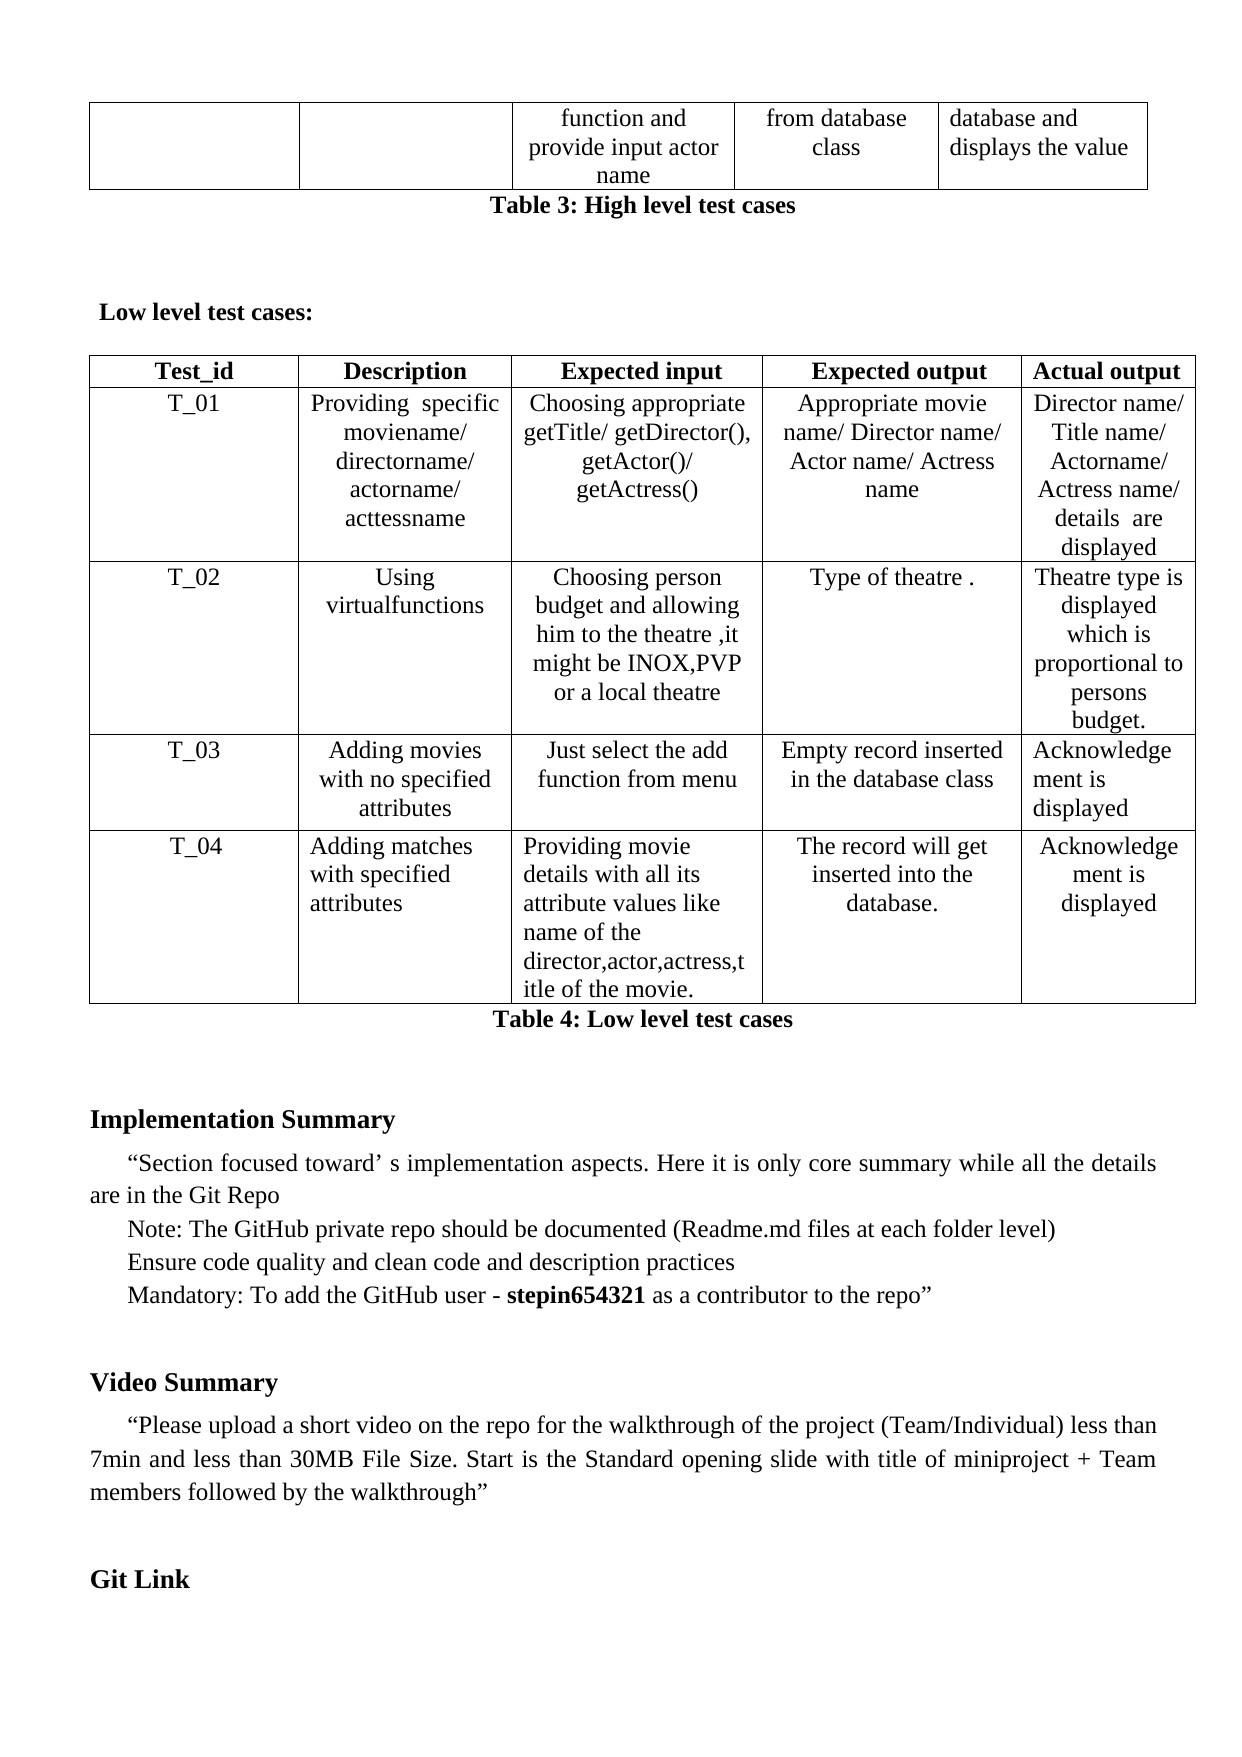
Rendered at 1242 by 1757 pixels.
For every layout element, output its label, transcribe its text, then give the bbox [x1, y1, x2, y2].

table_cell T_02 [90, 562, 298, 734]
table_cell Theatre type is displayed which is proportional to persons budget. [1022, 562, 1195, 734]
table_header Expected input [512, 356, 762, 387]
text “Please upload a short video on the repo for the walkthrough of the project (Team/Individual) less than 7min and less than 30MB File Size. Start is the Standard opening slide with title of miniproject + Team members followed by the walkthrough” [89, 1411, 1158, 1505]
table_cell [90, 103, 299, 189]
subtitle Video Summary [89, 1367, 1158, 1398]
text Note: The GitHub private repo should be documented (Readme.md files at each folder level) [89, 1214, 1158, 1242]
text Mandatory: To add the GitHub user - stepin654321 as a contributor to the repo” [89, 1280, 1158, 1308]
table_cell Acknowledgement is displayed [1022, 735, 1195, 830]
table_cell Empty record inserted in the database class [763, 735, 1021, 830]
table_cell from database class [735, 103, 938, 189]
table_cell Adding matches with specified attributes [299, 831, 511, 1003]
table_cell Using virtualfunctions [299, 562, 511, 734]
text Table 3: High level test cases [89, 190, 1158, 219]
table_cell [300, 103, 512, 189]
table_cell database and displays the value [939, 103, 1147, 189]
table_cell Choosing person budget and allowing him to the theatre ,it might be INOX,PVP or a local theatre [512, 562, 762, 734]
text “Section focused toward’ s implementation aspects. Here it is only core summary while all the details are in the Git Repo [89, 1148, 1158, 1209]
table_header Test_id [90, 356, 298, 387]
table_cell Director name/ Title name/ Actorname/ Actress name/ details are displayed [1022, 388, 1195, 561]
text Low level test cases: [99, 297, 1158, 326]
table_header Description [299, 356, 511, 387]
table_cell Just select the add function from menu [512, 735, 762, 830]
subtitle Implementation Summary [89, 1103, 1158, 1135]
table_cell T_03 [90, 735, 298, 830]
table_cell Choosing appropriate getTitle/ getDirector(), getActor()/ getActress() [512, 388, 762, 561]
text Table 4: Low level test cases [89, 1004, 1158, 1033]
table_cell T_01 [90, 388, 298, 561]
table_cell Adding movies with no specified attributes [299, 735, 511, 830]
table_cell Acknowledgement is displayed [1022, 831, 1195, 1003]
table_header Actual output [1022, 356, 1195, 387]
table_cell Providing specific moviename/ directorname/ actorname/ acttessname [299, 388, 511, 561]
table_cell The record will get inserted into the database. [763, 831, 1021, 1003]
table_cell function and provide input actor name [513, 103, 734, 189]
table_cell Type of theatre . [763, 562, 1021, 734]
table_header Expected output [763, 356, 1021, 387]
text Ensure code quality and clean code and description practices [89, 1247, 1158, 1275]
table_cell Appropriate movie name/ Director name/ Actor name/ Actress name [763, 388, 1021, 561]
table_cell T_04 [90, 831, 298, 1003]
table_cell Providing movie details with all its attribute values like name of the director,actor,actress,title of the movie. [512, 831, 762, 1003]
subtitle Git Link [89, 1563, 1158, 1595]
